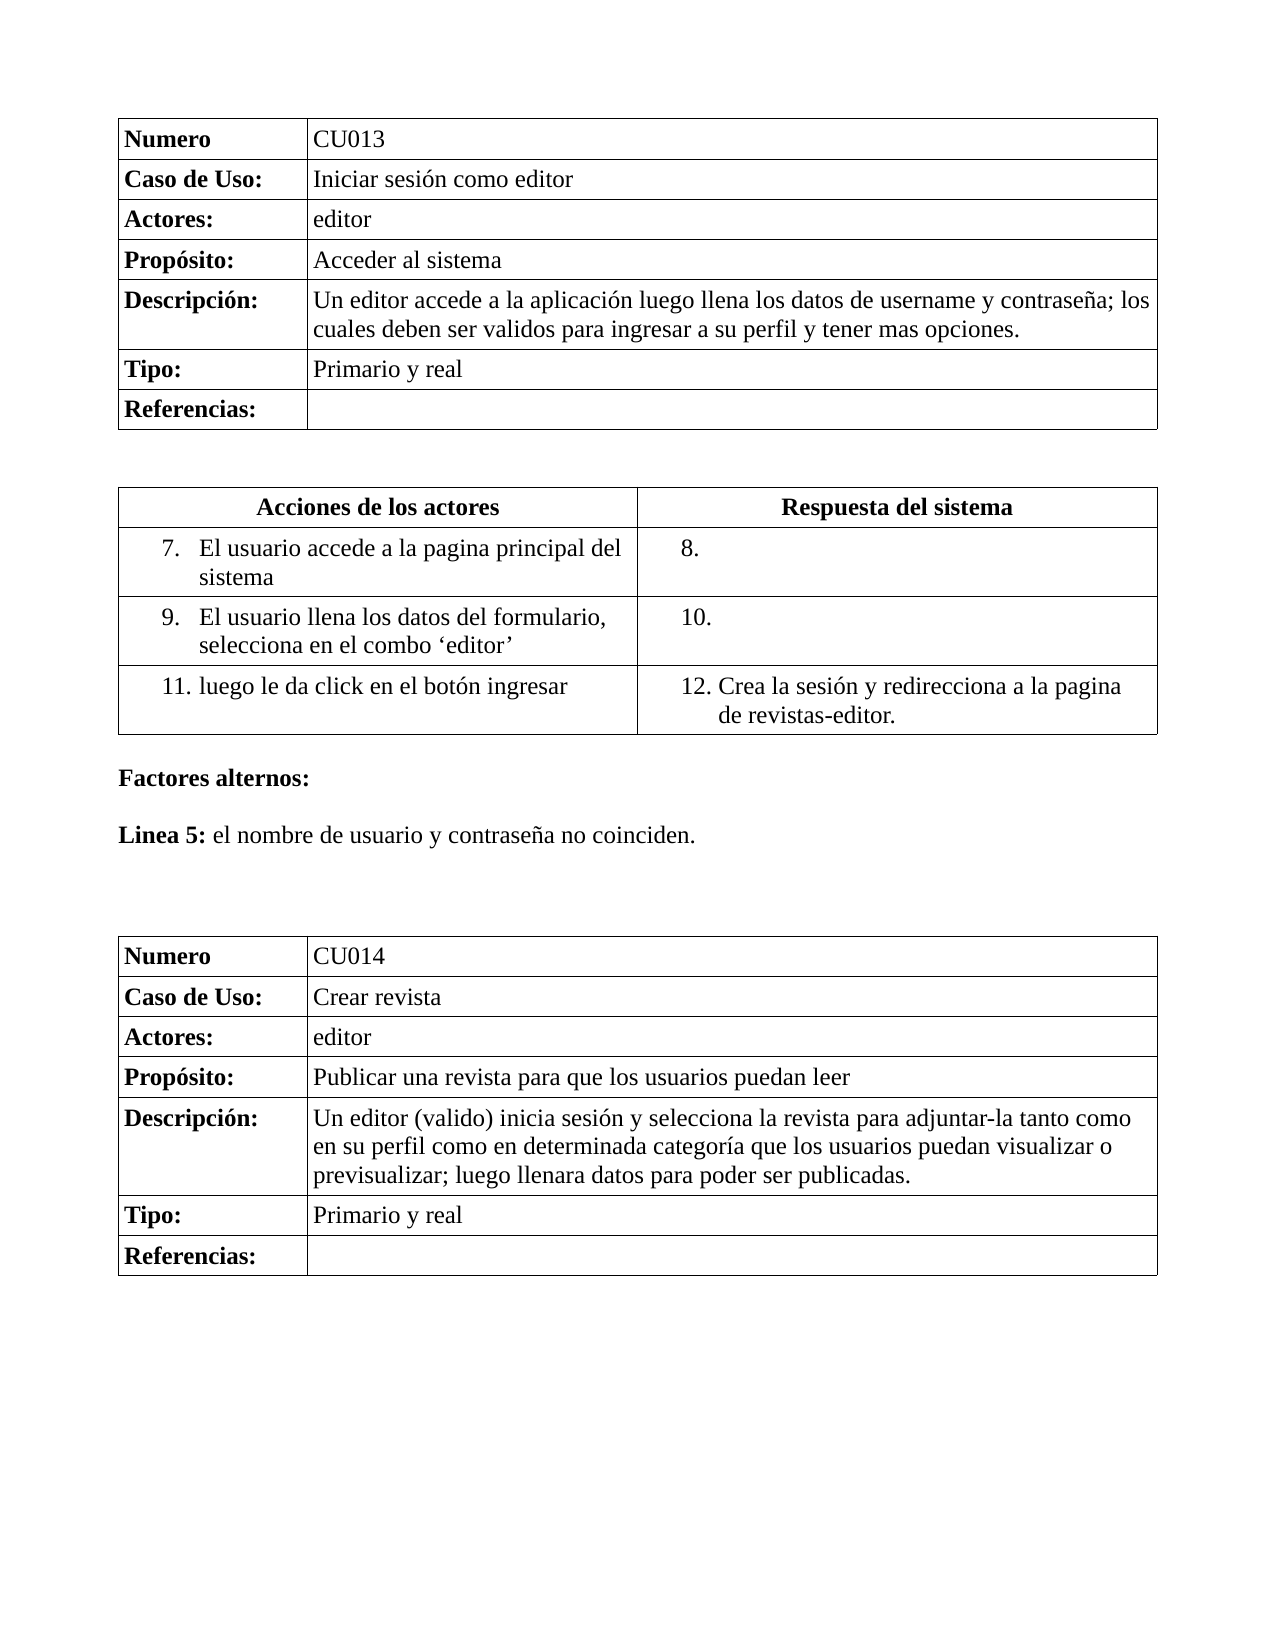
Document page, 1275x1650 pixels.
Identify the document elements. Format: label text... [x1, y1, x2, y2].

table_cell [308, 390, 1157, 429]
table_cell editor [308, 1017, 1157, 1056]
table_cell Iniciar sesión como editor [308, 160, 1157, 199]
table_header CU014 [308, 937, 1157, 976]
table_cell Actores: [119, 1017, 307, 1056]
table_header Respuesta del sistema [638, 488, 1157, 527]
table_header Acciones de los actores [119, 488, 637, 527]
text Linea 5: el nombre de usuario y contraseña no coinciden. [118, 821, 1157, 849]
table_cell [638, 528, 1157, 596]
table_cell Propósito: [119, 240, 307, 279]
table_cell Tipo: [119, 1196, 307, 1235]
table_cell Un editor (valido) inicia sesión y selecciona la revista para adjuntar-la tanto como en su perfil como en determinada categoría que los usuarios puedan visualizar o previsualizar; luego llenara datos para poder ser publicadas. [308, 1098, 1157, 1194]
table_header Numero [119, 937, 307, 976]
table_cell Actores: [119, 200, 307, 239]
table_cell Descripción: [119, 1098, 307, 1194]
table_cell El usuario llena los datos del formulario, selecciona en el combo ‘editor’ [119, 597, 637, 665]
table_cell Referencias: [119, 390, 307, 429]
table_cell Publicar una revista para que los usuarios puedan leer [308, 1057, 1157, 1097]
table_cell [638, 597, 1157, 665]
table_cell Propósito: [119, 1057, 307, 1097]
table_cell luego le da click en el botón ingresar [119, 666, 637, 734]
table_cell [308, 1236, 1157, 1275]
table_cell El usuario accede a la pagina principal del sistema [119, 528, 637, 596]
text Factores alternos: [118, 763, 1157, 792]
table_cell Caso de Uso: [119, 977, 307, 1016]
table_cell Un editor accede a la aplicación luego llena los datos de username y contraseña; los cuales deben ser validos para ingresar a su perfil y tener mas opciones. [308, 280, 1157, 348]
table_cell Referencias: [119, 1236, 307, 1275]
table_header CU013 [308, 119, 1157, 158]
table_cell Primario y real [308, 350, 1157, 389]
table_cell Tipo: [119, 350, 307, 389]
table_cell Descripción: [119, 280, 307, 348]
table_cell Crea la sesión y redirecciona a la pagina de revistas-editor. [638, 666, 1157, 734]
table_cell Caso de Uso: [119, 160, 307, 199]
table_cell Crear revista [308, 977, 1157, 1016]
table_header Numero [119, 119, 307, 158]
table_cell Acceder al sistema [308, 240, 1157, 279]
table_cell Primario y real [308, 1196, 1157, 1235]
table_cell editor [308, 200, 1157, 239]
